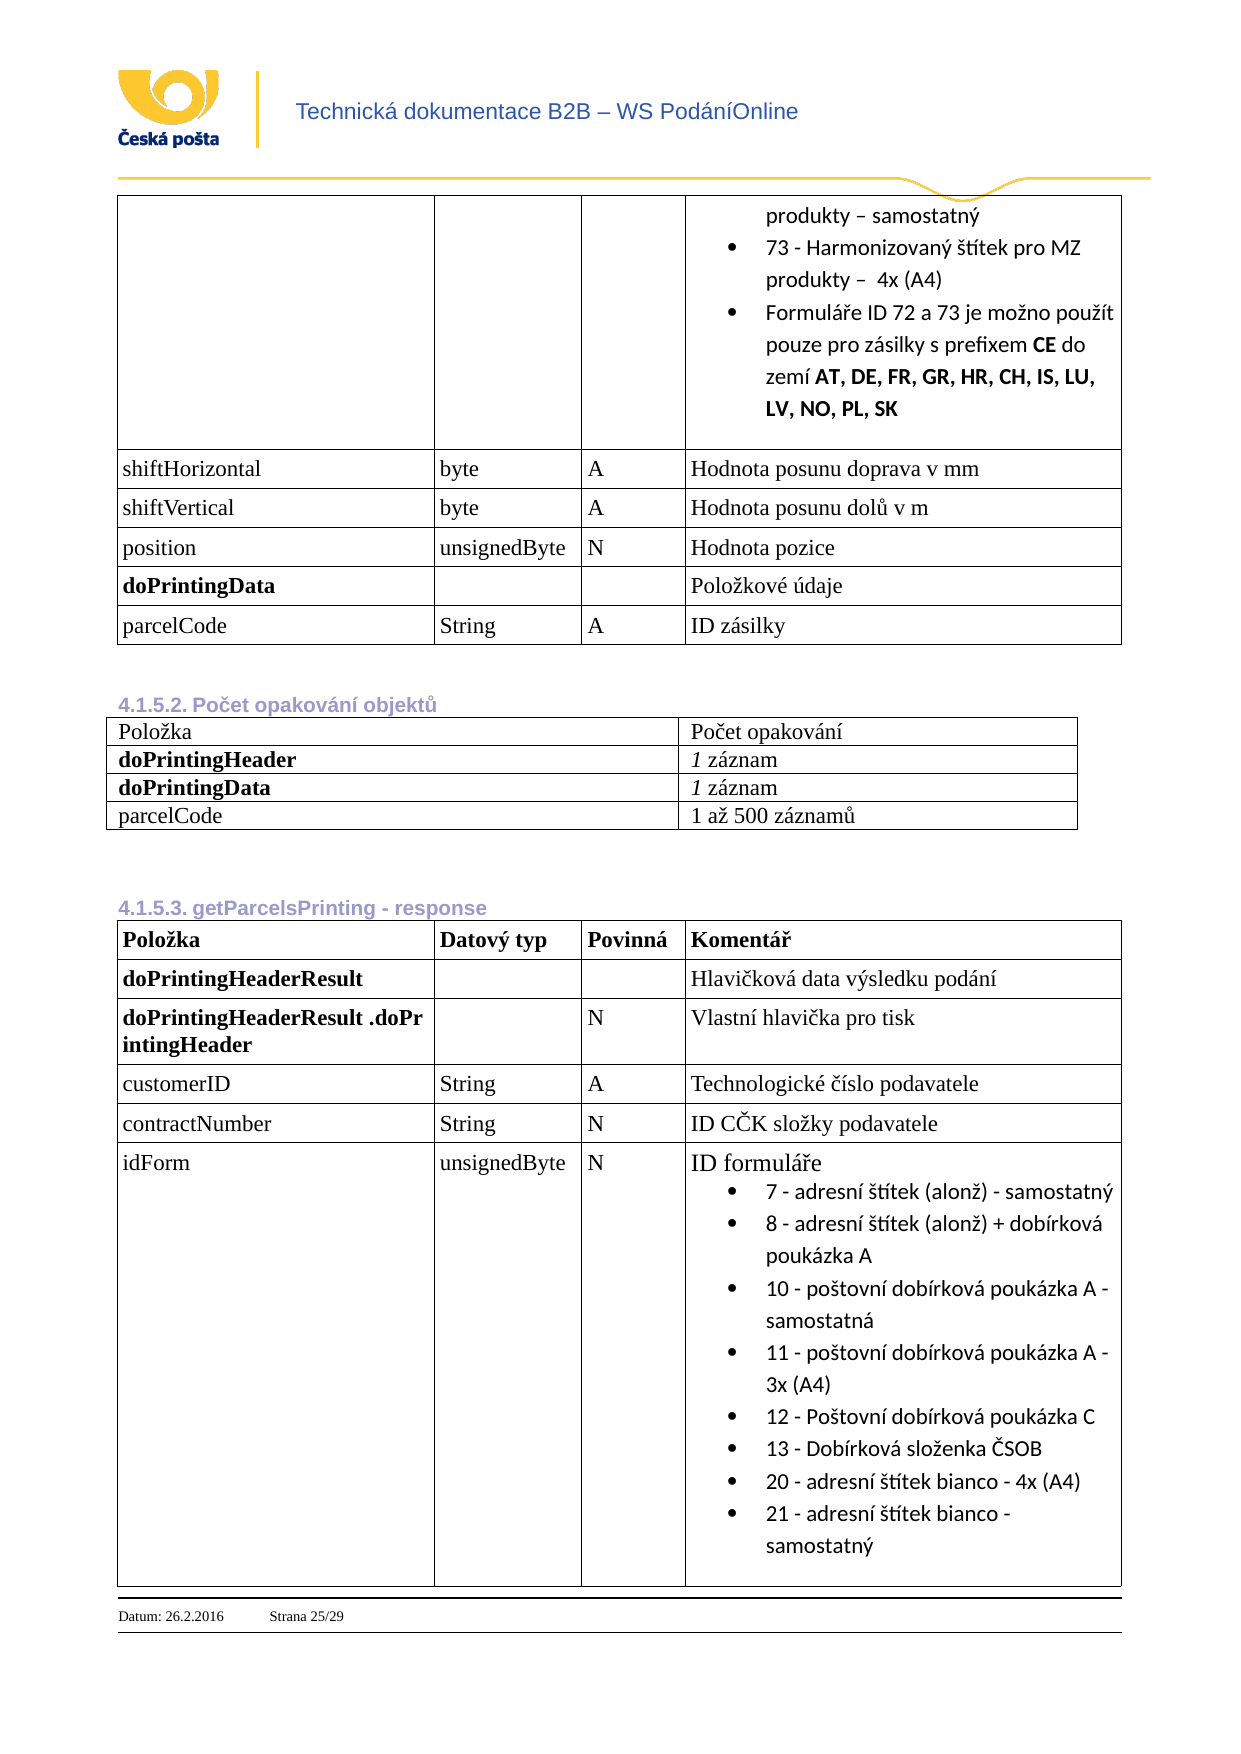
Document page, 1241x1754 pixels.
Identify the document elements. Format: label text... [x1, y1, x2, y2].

table_cell String [435, 1104, 581, 1142]
table_cell ID CČK složky podavatele [686, 1104, 1121, 1142]
table_cell String [435, 1065, 581, 1103]
picture [118, 70, 219, 148]
table_cell [582, 196, 685, 449]
table_cell doPrintingHeaderResult [118, 960, 434, 998]
table_header Počet opakování [679, 718, 1077, 745]
table_cell doPrintingData [107, 774, 678, 801]
table_cell doPrintingData [118, 567, 434, 605]
table_cell byte [435, 450, 581, 488]
table_cell 1 záznam [679, 746, 1077, 773]
table_cell [435, 999, 581, 1064]
table_cell A [582, 606, 685, 644]
table_cell unsignedByte [435, 1143, 581, 1586]
table_cell [435, 196, 581, 449]
table_cell shiftHorizontal [118, 450, 434, 488]
table_header Povinná [582, 921, 685, 959]
table_cell idForm [118, 1143, 434, 1586]
table_header Položka [107, 718, 678, 745]
table_cell [582, 960, 685, 998]
table_cell [435, 567, 581, 605]
table_cell N [582, 528, 685, 566]
table_cell Vlastní hlavička pro tisk [686, 999, 1121, 1064]
table_cell byte [435, 489, 581, 527]
subtitle Počet opakování objektů [118, 693, 1122, 717]
table_cell ID formuláře 7 - adresní štítek (alonž) - samostatný 8 - adresní štítek (alonž) + dobírková poukázka A 10 - poštovní dobírková poukázka A - samostatná 11 - poštovní dobírková poukázka A - 3x (A4) 12 - Poštovní dobírková poukázka C 13 - Dobírková složenka ČSOB 20 - adresní štítek bianco - 4x (A4) 21 - adresní štítek bianco - samostatný 22 - obálka 1 - C6 23 - obálka 2 - C5 24 - obálka 3 - B4 25 - obálka 4 - DL bez okénka 26 - štítky pro RR - 3x8 (A4) 38 - Integrovaný doklad 39 - adresní štítek bianco - samostatný (na šířku) 40 - Adresní údaje 3x8 (A4) 41 - Dodejka 56 - CN22 57 - CN23 58 - AŠ - samostatný Standardní balík do zahraničí 59 - AŠ - 4xA4 Standardní balík do zahraničí 60 - AŠ - samostatný Cenný balík do zahraničí 61 - 4xA4 Cenný balík do zahraničí 62 - AŠ - samostatný EMS zahraničí 63 - AŠ - 2xA4 EMS do zahraničí 72 - Harmonizovaný štítek pro MZ produkty – samostatný 73 - Harmonizovaný štítek pro MZ produkty – 4x (A4) Formuláře ID 72 a 73 je možno použít pouze pro zásilky s prefixem CE do zemí AT, DE, FR, GR, HR, CH, IS, LU, LV, NO, PL, SK [686, 196, 1121, 449]
table_cell Položkové údaje [686, 567, 1121, 605]
table_cell N [582, 1104, 685, 1142]
table_cell String [435, 606, 581, 644]
table_cell doPrintingHeader [107, 746, 678, 773]
table_cell unsignedByte [435, 528, 581, 566]
table_cell [435, 960, 581, 998]
table_cell position [118, 528, 434, 566]
table_cell parcelCode [118, 606, 434, 644]
table_cell ID zásilky [686, 606, 1121, 644]
table_cell [118, 196, 434, 449]
table_header Položka [118, 921, 434, 959]
table_cell A [582, 489, 685, 527]
table_cell parcelCode [107, 802, 678, 829]
table_cell Hodnota posunu doprava v mm [686, 450, 1121, 488]
table_cell [582, 567, 685, 605]
table_cell Technologické číslo podavatele [686, 1065, 1121, 1103]
subtitle getParcelsPrinting - response [118, 896, 1122, 920]
picture [255, 71, 261, 148]
table_cell doPrintingHeaderResult .doPrintingHeader [118, 999, 434, 1064]
table_cell contractNumber [118, 1104, 434, 1142]
table_cell Hodnota pozice [686, 528, 1121, 566]
table_header Datový typ [435, 921, 581, 959]
table_cell 1 záznam [679, 774, 1077, 801]
table_cell A [582, 1065, 685, 1103]
picture [118, 177, 1151, 202]
table_cell Hodnota posunu dolů v m [686, 489, 1121, 527]
table_cell customerID [118, 1065, 434, 1103]
table_cell shiftVertical [118, 489, 434, 527]
table_cell N [582, 1143, 685, 1586]
table_cell Hlavičková data výsledku podání [686, 960, 1121, 998]
table_cell 1 až 500 záznamů [679, 802, 1077, 829]
table_cell N [582, 999, 685, 1064]
table_cell ID formuláře 7 - adresní štítek (alonž) - samostatný 8 - adresní štítek (alonž) + dobírková poukázka A 10 - poštovní dobírková poukázka A - samostatná 11 - poštovní dobírková poukázka A - 3x (A4) 12 - Poštovní dobírková poukázka C 13 - Dobírková složenka ČSOB 20 - adresní štítek bianco - 4x (A4) 21 - adresní štítek bianco - samostatný 22 - obálka 1 - C6 23 - obálka 2 - C5 24 - obálka 3 - B4 25 - obálka 4 - DL bez okénka 26 - štítky pro RR - 3x8 (A4) 38 - Integrovaný doklad 39 - adresní štítek bianco - samostatný (na šířku) 40 - Adresní údaje 3x8 (A4) 41 - Dodejka 56 - CN22 57 - CN23 58 - AŠ - samostatný Standardní balík do zahraničí 59 - AŠ - 4xA4 Standardní balík do zahraničí 60 - AŠ - samostatný Cenný balík do zahraničí 61 - 4xA4 Cenný balík do zahraničí 62 - AŠ - samostatný EMS zahraničí 63 - AŠ - 2xA4 EMS do zahraničí 72 - Harmonizovaný štítek pro MZ produkty – samostatný 73 - Harmonizovaný štítek pro MZ produkty – 4x (A4) 100 - Harmonizovaný štítek bianco – 4x (A4) 101 - Harmonizovaný štítek bianco – samostatný 102 - Harmonizovaný štítek bianco – samostatný (na výšku) 103 - Adresní štítek A6 – 4x 200 - Harmonizovaný štítek bianco - (Zebra - 105x148) 201 - Harmonizovaný štítek bianco - (Zebra - 100x150) [686, 1143, 1121, 1586]
table_header Komentář [686, 921, 1121, 959]
table_cell A [582, 450, 685, 488]
